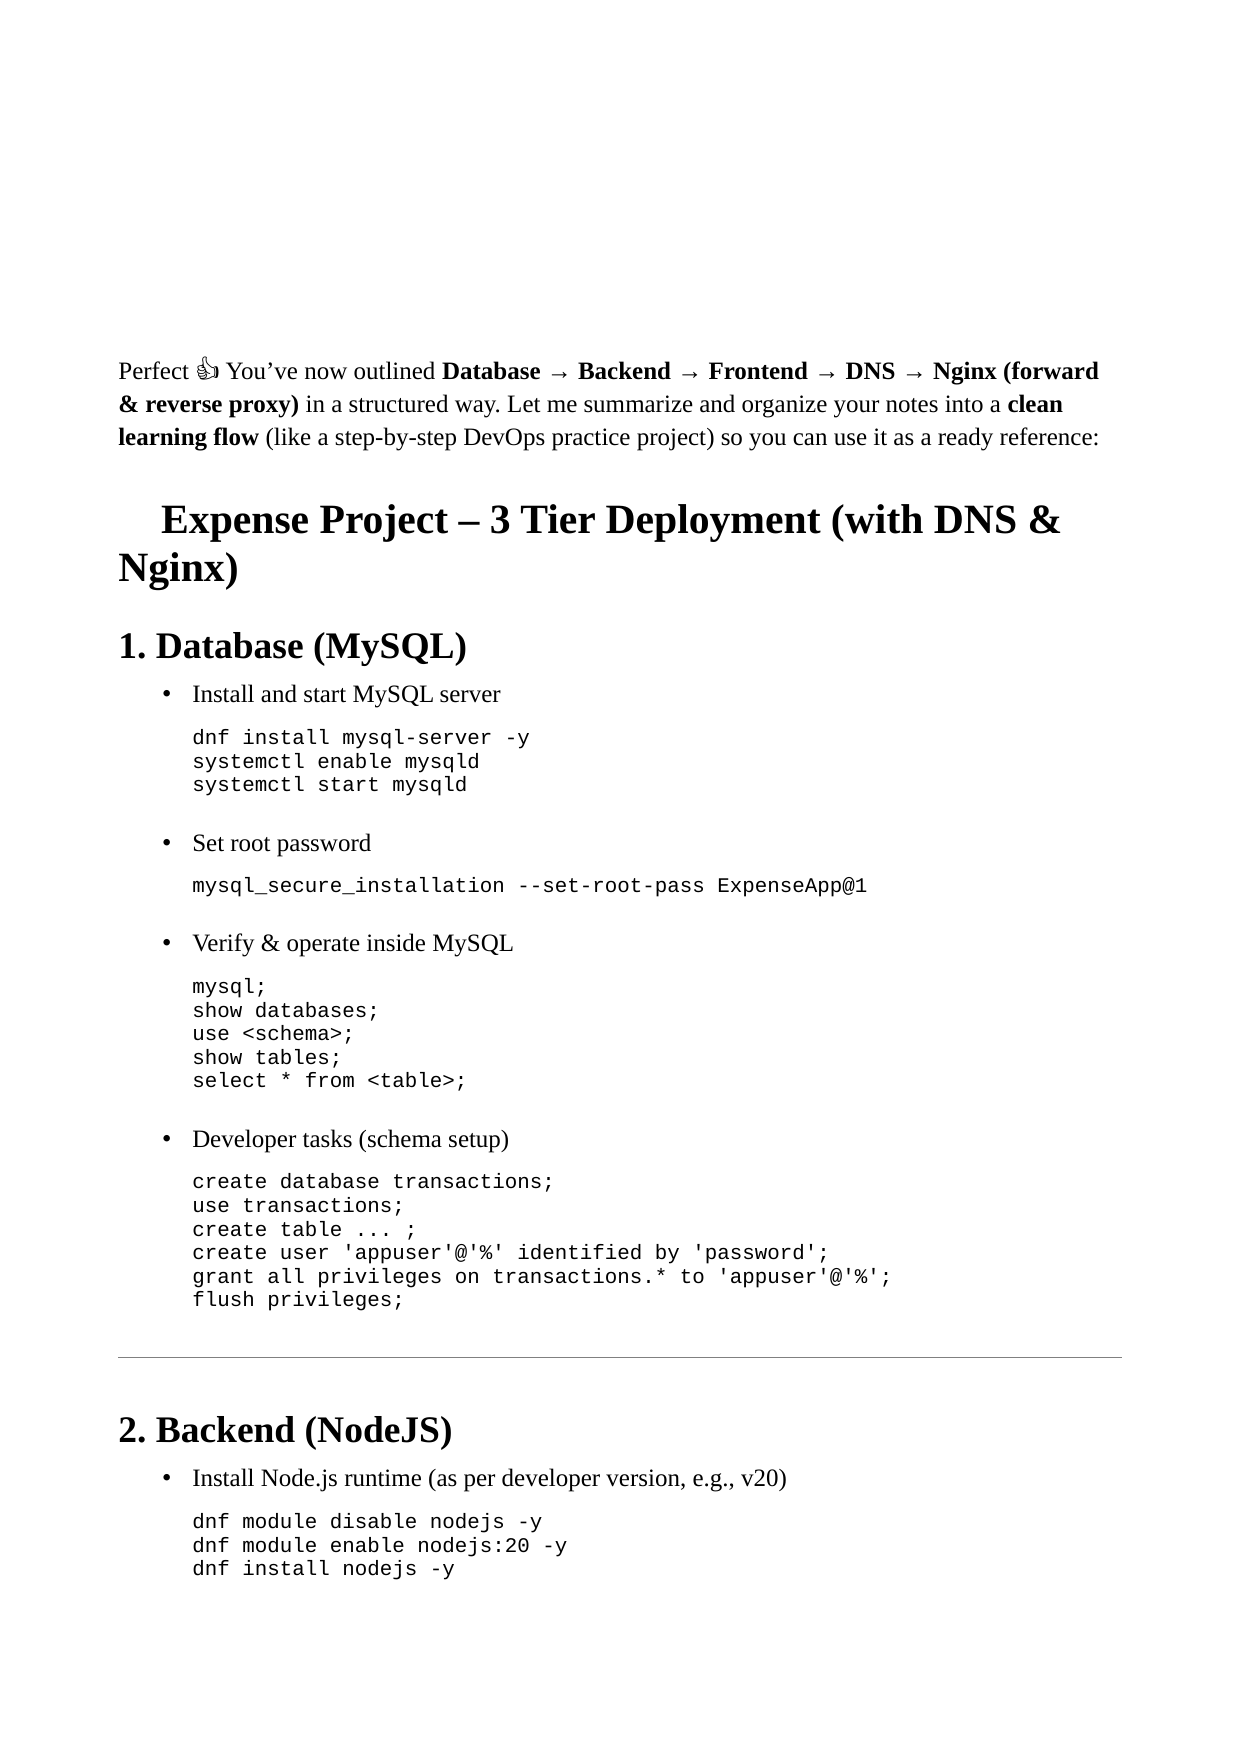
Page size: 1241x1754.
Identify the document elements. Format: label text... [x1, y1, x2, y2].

list use transactions; [162, 1195, 1122, 1218]
list grant all privileges on transactions.* to 'appuser'@'%'; [162, 1266, 1122, 1289]
list show databases; [162, 999, 1122, 1023]
text Perfect 👍 You’ve now outlined Database → Backend → Frontend → DNS → Nginx (forward & reverse proxy) in a structured way. Let me summarize and organize your notes into a clean learning flow (like a step-by-step DevOps practice project) so you can use it as a ready reference: [118, 356, 1122, 451]
list dnf install mysql-server -y [162, 727, 1122, 751]
list dnf module enable nodejs:20 -y [162, 1534, 1122, 1558]
list use <schema>; [162, 1023, 1122, 1047]
list Set root password [162, 828, 1122, 856]
list Verify & operate inside MySQL [162, 928, 1122, 957]
subtitle 2. Backend (NodeJS) [118, 1408, 1122, 1451]
list create user 'appuser'@'%' identified by 'password'; [162, 1242, 1122, 1266]
list show tables; [162, 1047, 1122, 1071]
list create database transactions; [162, 1171, 1122, 1195]
list Developer tasks (schema setup) [162, 1124, 1122, 1152]
subtitle 1. Database (MySQL) [118, 624, 1122, 667]
list systemctl enable mysqld [162, 751, 1122, 774]
subtitle 📌 Expense Project – 3 Tier Deployment (with DNS & Nginx) [118, 495, 1122, 591]
list systemctl start mysqld [162, 774, 1122, 798]
list Install and start MySQL server [162, 679, 1122, 708]
list dnf install nodejs -y [162, 1558, 1122, 1582]
list flush privileges; [162, 1289, 1122, 1313]
list create table ... ; [162, 1218, 1122, 1242]
list select * from <table>; [162, 1071, 1122, 1094]
list dnf module disable nodejs -y [162, 1511, 1122, 1534]
list mysql_secure_installation --set-root-pass ExpenseApp@1 [162, 875, 1122, 899]
list mysql; [162, 976, 1122, 999]
list Install Node.js runtime (as per developer version, e.g., v20) [162, 1463, 1122, 1492]
